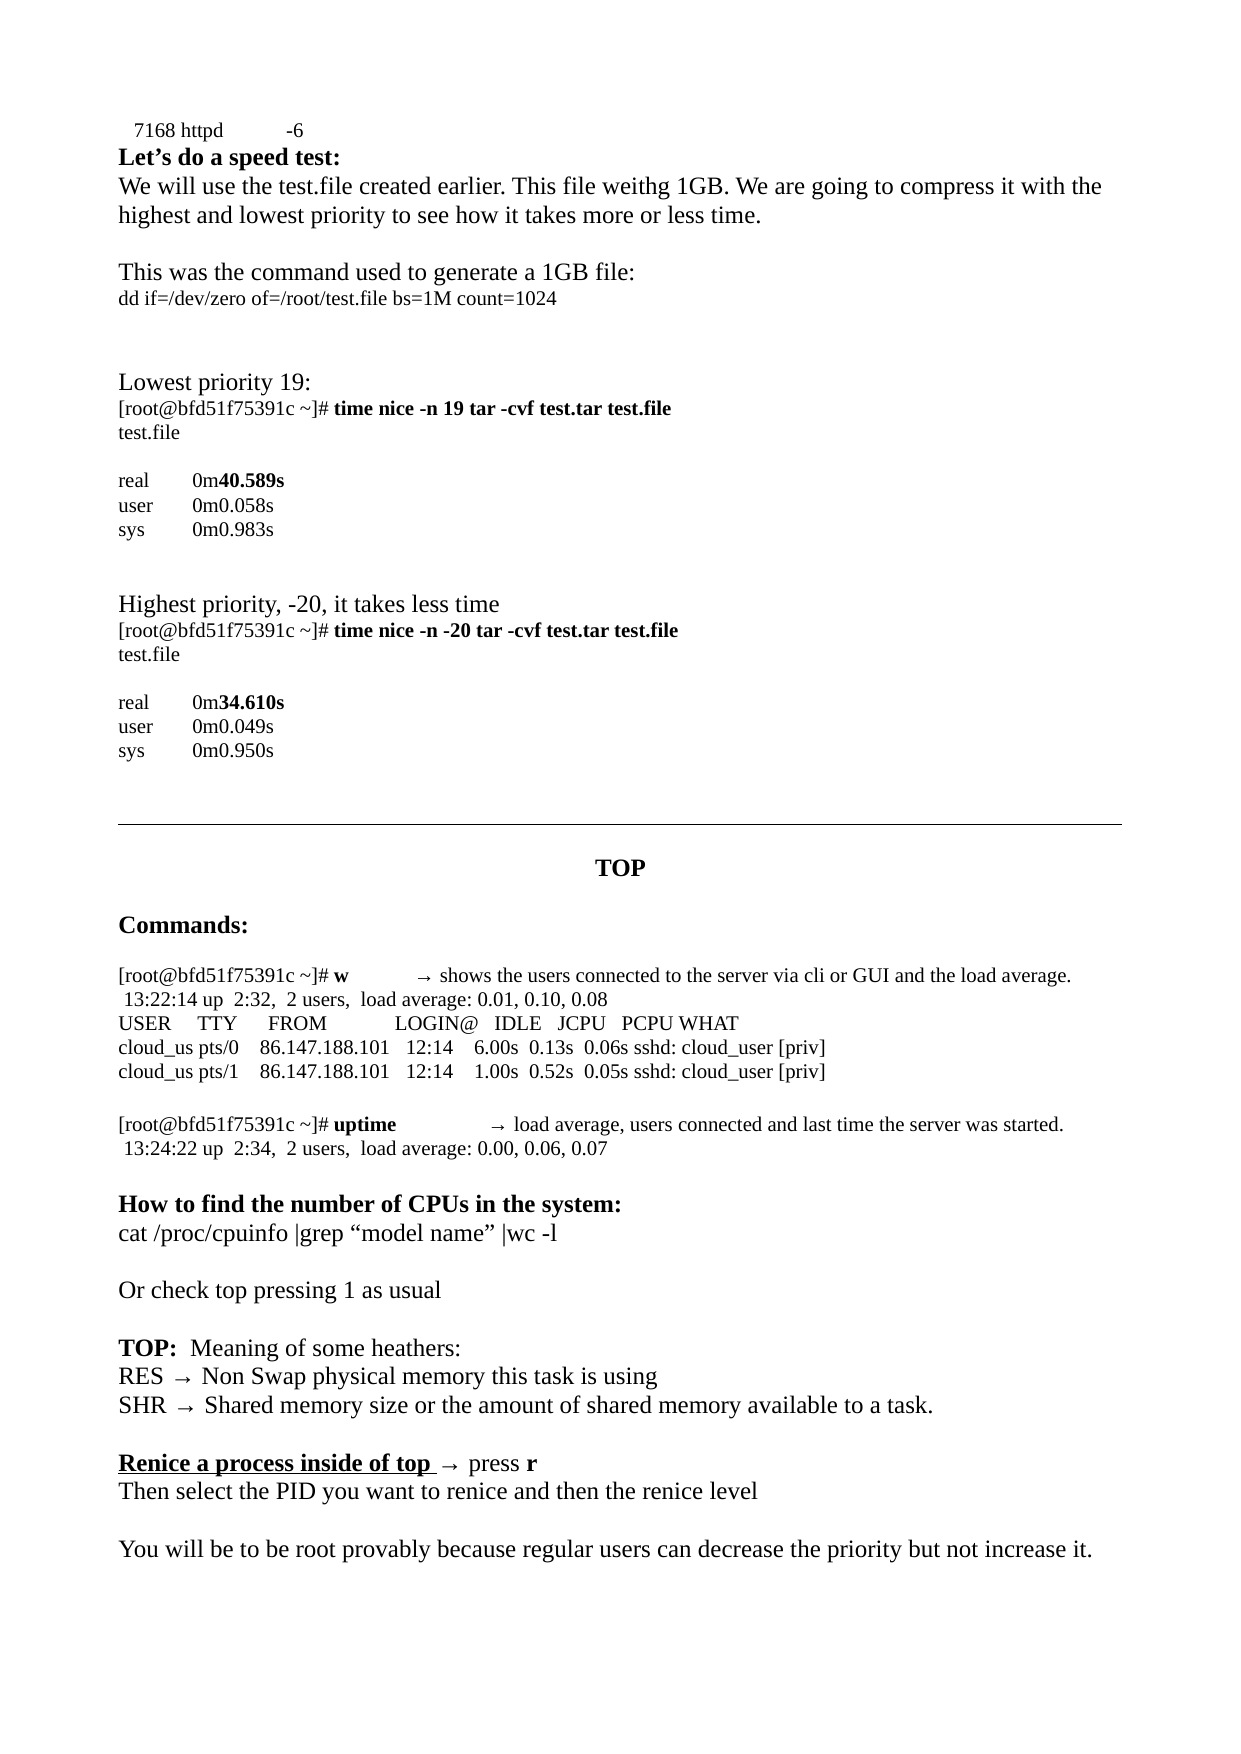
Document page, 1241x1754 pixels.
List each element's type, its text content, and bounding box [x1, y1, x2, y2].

text [root@bfd51f75391c ~]# time nice -n -20 tar -cvf test.tar test.file [118, 617, 1122, 642]
text cloud_us pts/0 86.147.188.101 12:14 6.00s 0.13s 0.06s sshd: cloud_user [priv] [118, 1035, 1122, 1059]
text Let’s do a speed test: [118, 142, 1122, 171]
text Or check top pressing 1 as usual [118, 1275, 1122, 1304]
text [root@bfd51f75391c ~]# uptime → load average, users connected and last time the server was started. [118, 1112, 1122, 1136]
text TOP: Meaning of some heathers: [118, 1333, 1122, 1361]
text real 0m40.589s [118, 468, 1122, 492]
text 7168 httpd -6 [118, 118, 1122, 142]
text [root@bfd51f75391c ~]# w → shows the users connected to the server via cli or GUI and the load average. [118, 963, 1122, 987]
text Highest priority, -20, it takes less time [118, 589, 1122, 617]
text USER TTY FROM LOGIN@ IDLE JCPU PCPU WHAT [118, 1011, 1122, 1035]
text cloud_us pts/1 86.147.188.101 12:14 1.00s 0.52s 0.05s sshd: cloud_user [priv] [118, 1059, 1122, 1083]
text cat /proc/cpuinfo |grep “model name” |wc -l [118, 1218, 1122, 1246]
text Renice a process inside of top → press r [118, 1448, 1122, 1476]
text sys 0m0.983s [118, 517, 1122, 541]
text You will be to be root provably because regular users can decrease the priority but not increase it. [118, 1534, 1122, 1563]
text [root@bfd51f75391c ~]# time nice -n 19 tar -cvf test.tar test.file [118, 396, 1122, 420]
text test.file [118, 642, 1122, 666]
text test.file [118, 420, 1122, 444]
text This was the command used to generate a 1GB file: [118, 257, 1122, 286]
text We will use the test.file created earlier. This file weithg 1GB. We are going to compress it with the highest and lowest priority to see how it takes more or less time. [118, 171, 1122, 228]
text Commands: [118, 910, 1122, 939]
text sys 0m0.950s [118, 738, 1122, 762]
text RES → Non Swap physical memory this task is using [118, 1361, 1122, 1390]
text SHR → Shared memory size or the amount of shared memory available to a task. [118, 1390, 1122, 1419]
text How to find the number of CPUs in the system: [118, 1189, 1122, 1218]
text user 0m0.049s [118, 714, 1122, 738]
text TOP [118, 853, 1122, 881]
text dd if=/dev/zero of=/root/test.file bs=1M count=1024 [118, 286, 1122, 310]
text 13:24:22 up 2:34, 2 users, load average: 0.00, 0.06, 0.07 [118, 1136, 1122, 1160]
text Then select the PID you want to renice and then the renice level [118, 1476, 1122, 1505]
text user 0m0.058s [118, 492, 1122, 517]
text real 0m34.610s [118, 690, 1122, 714]
text Lowest priority 19: [118, 367, 1122, 396]
text 13:22:14 up 2:32, 2 users, load average: 0.01, 0.10, 0.08 [118, 987, 1122, 1011]
